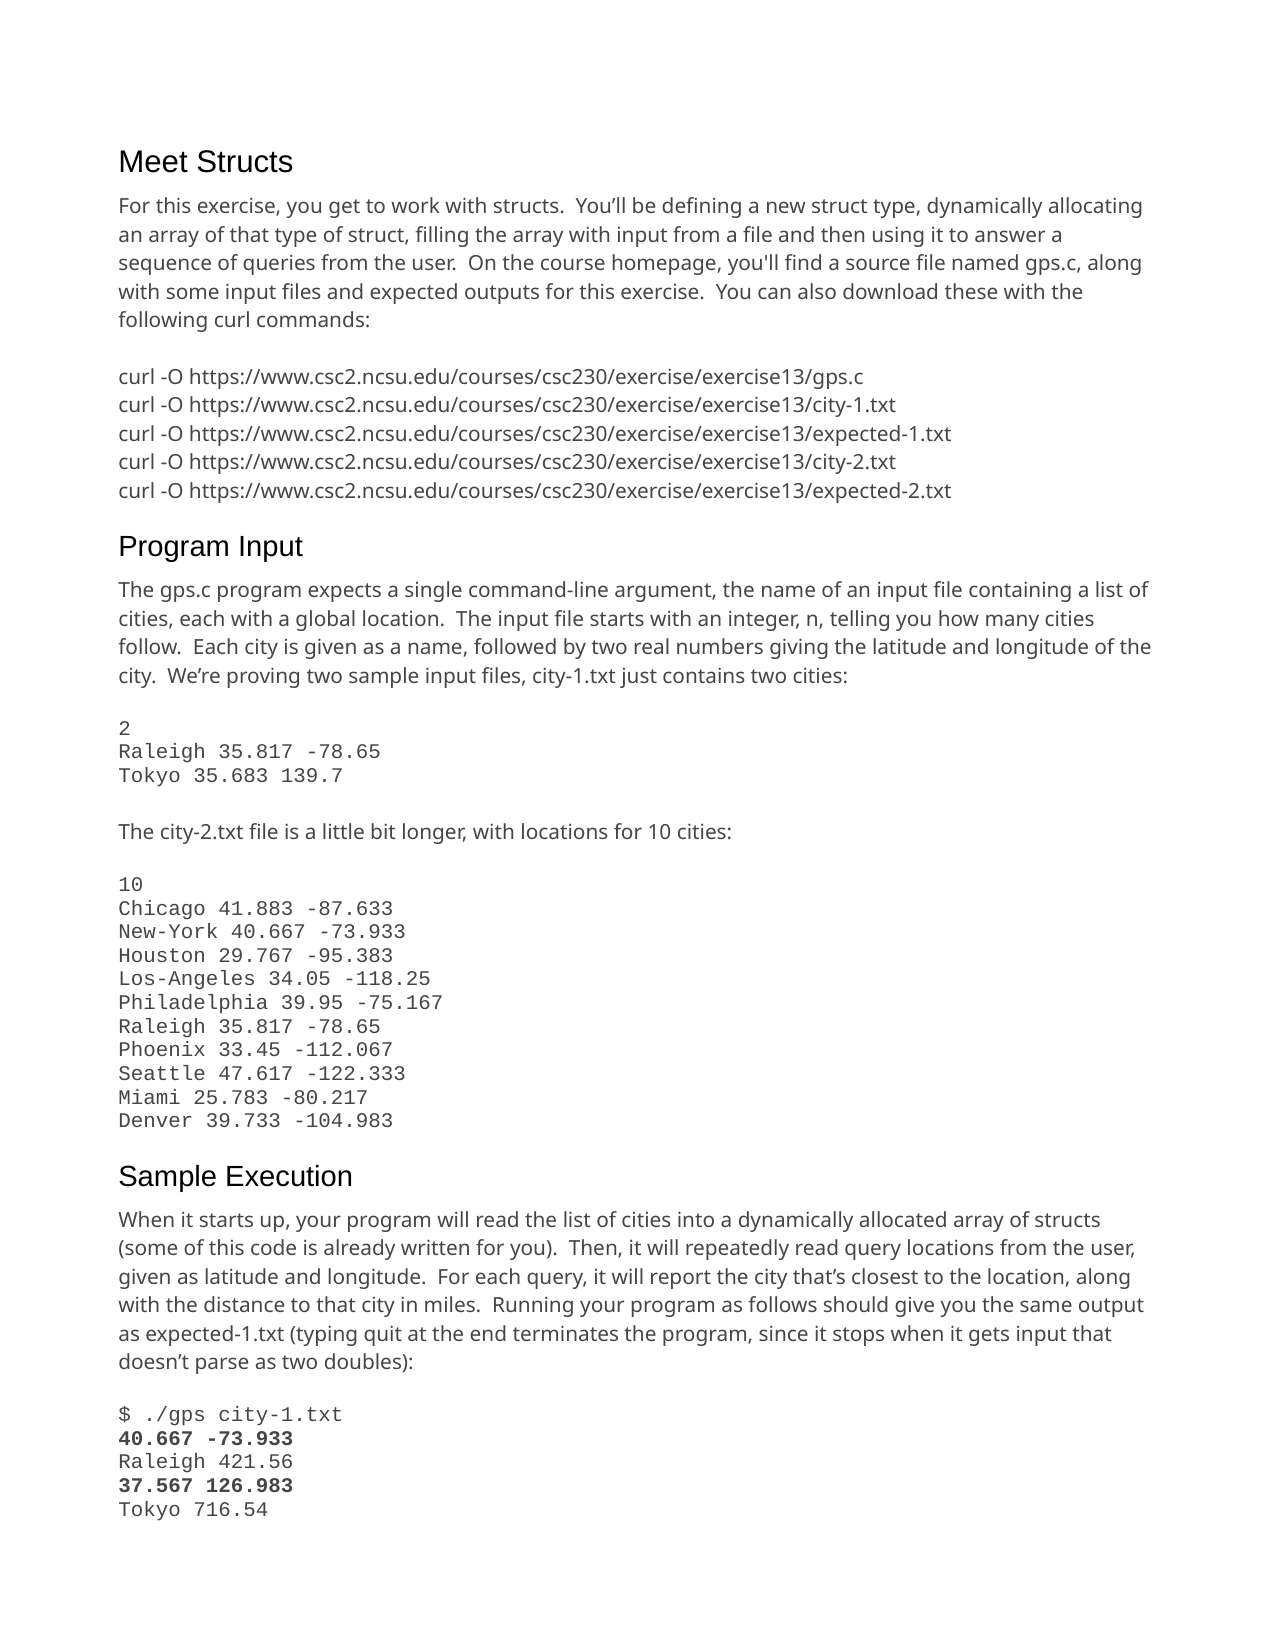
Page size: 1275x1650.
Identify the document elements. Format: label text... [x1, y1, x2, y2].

text New-York 40.667 -73.933 [118, 921, 1157, 945]
text $ ./gps city-1.txt [118, 1404, 1157, 1428]
subtitle Program Input [118, 529, 1157, 563]
text Phoenix 33.45 -112.067 [118, 1039, 1157, 1063]
text curl -O https://www.csc2.ncsu.edu/courses/csc230/exercise/exercise13/expected-1.txt [118, 419, 1157, 447]
text The gps.c program expects a single command-line argument, the name of an input file containing a list of cities, each with a global location. The input file starts with an integer, n, telling you how many cities follow. Each city is given as a name, followed by two real numbers giving the latitude and longitude of the city. We’re proving two sample input files, city-1.txt just contains two cities: [118, 575, 1157, 689]
text Chicago 41.883 -87.633 [118, 897, 1157, 921]
text 40.667 -73.933 [118, 1428, 1157, 1451]
text When it starts up, your program will read the list of cities into a dynamically allocated array of structs (some of this code is already written for you). Then, it will repeatedly read query locations from the user, given as latitude and longitude. For each query, it will report the city that’s closest to the location, along with the distance to that city in miles. Running your program as follows should give you the same output as expected-1.txt (typing quit at the end terminates the program, since it stops when it gets input that doesn’t parse as two doubles): [118, 1205, 1157, 1376]
text Houston 29.767 -95.383 [118, 945, 1157, 968]
text 2 [118, 718, 1157, 741]
text Seattle 47.617 -122.333 [118, 1063, 1157, 1087]
text Tokyo 35.683 139.7 [118, 765, 1157, 788]
text Miami 25.783 -80.217 [118, 1087, 1157, 1110]
text Raleigh 35.817 -78.65 [118, 741, 1157, 765]
text Tokyo 716.54 [118, 1499, 1157, 1522]
text 10 [118, 874, 1157, 897]
text curl -O https://www.csc2.ncsu.edu/courses/csc230/exercise/exercise13/city-1.txt [118, 391, 1157, 419]
text Denver 39.733 -104.983 [118, 1110, 1157, 1134]
text Philadelphia 39.95 -75.167 [118, 992, 1157, 1016]
text curl -O https://www.csc2.ncsu.edu/courses/csc230/exercise/exercise13/city-2.txt [118, 447, 1157, 476]
text For this exercise, you get to work with structs. You’ll be defining a new struct type, dynamically allocating an array of that type of struct, filling the array with input from a file and then using it to answer a sequence of queries from the user. On the course homepage, you'll find a source file named gps.c, along with some input files and expected outputs for this exercise. You can also download these with the following curl commands: [118, 192, 1157, 334]
subtitle Sample Execution [118, 1159, 1157, 1192]
text Raleigh 35.817 -78.65 [118, 1016, 1157, 1039]
text curl -O https://www.csc2.ncsu.edu/courses/csc230/exercise/exercise13/gps.c [118, 362, 1157, 391]
text Los-Angeles 34.05 -118.25 [118, 968, 1157, 992]
text curl -O https://www.csc2.ncsu.edu/courses/csc230/exercise/exercise13/expected-2.txt [118, 476, 1157, 504]
text Raleigh 421.56 [118, 1451, 1157, 1475]
text 37.567 126.983 [118, 1475, 1157, 1499]
subtitle Meet Structs [118, 143, 1157, 179]
text The city-2.txt file is a little bit longer, with locations for 10 cities: [118, 817, 1157, 845]
